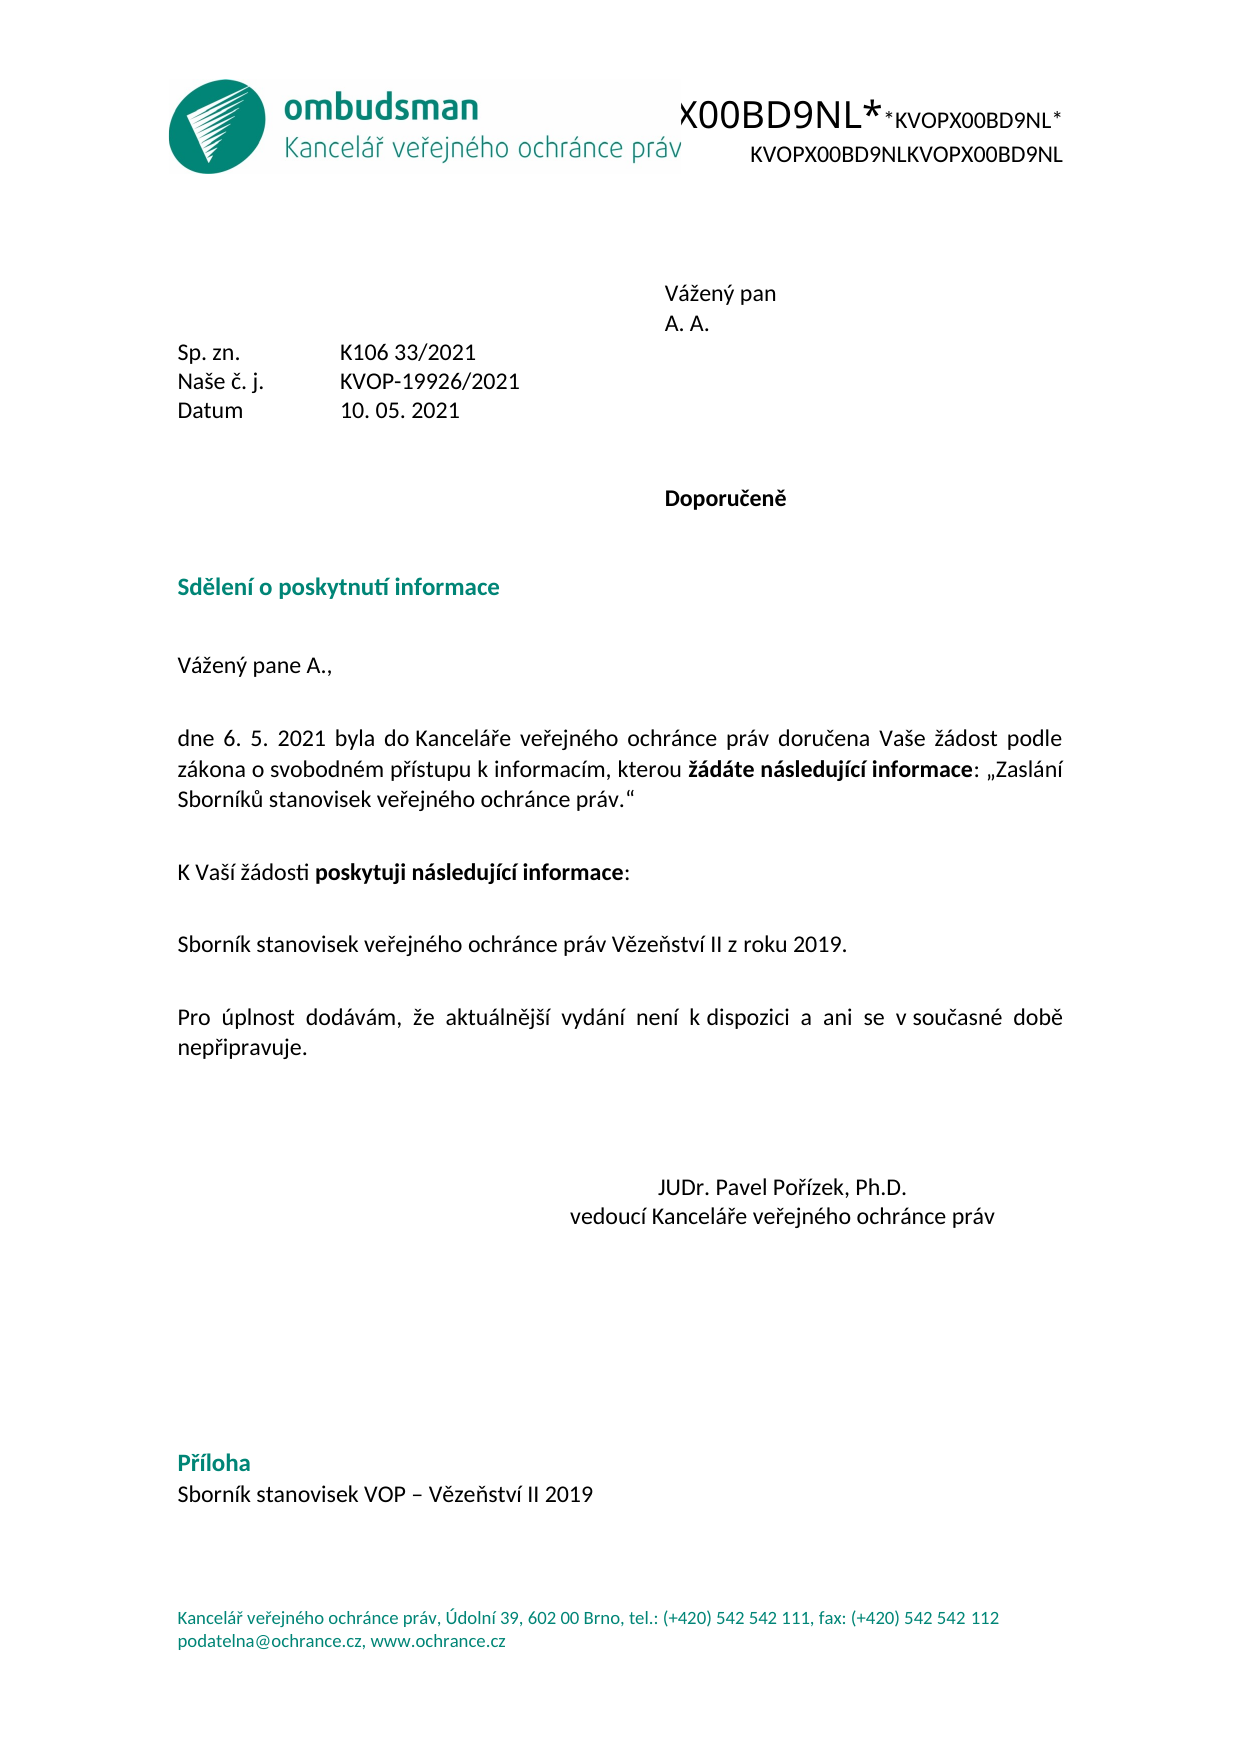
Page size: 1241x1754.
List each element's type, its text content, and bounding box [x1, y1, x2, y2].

text K Vaší žádosti poskytuji následující informace: [177, 857, 1063, 886]
text Sborník stanovisek VOP – Vězeňství II 2019 [177, 1479, 1063, 1509]
text JUDr. Pavel Pořízek, Ph.D. [502, 1172, 1063, 1201]
text Příloha [177, 1447, 1063, 1478]
table_header K106 33/2021 KVOP-19926/2021 10. 05. 2021 [340, 220, 664, 571]
text vedoucí Kanceláře veřejného ochránce práv [502, 1201, 1063, 1230]
subtitle Sdělení o poskytnutí informace [177, 571, 1063, 602]
text Vážený pane A., [177, 651, 1063, 680]
table_header Vážený pan A. A. Doporučeně [665, 220, 1085, 571]
text Sborník stanovisek veřejného ochránce práv Vězeňství II z roku 2019. [177, 929, 1063, 958]
table_header Sp. zn. Naše č. j. Datum [177, 220, 340, 571]
text dne 6. 5. 2021 byla do Kanceláře veřejného ochránce práv doručena Vaše žádost podle zákona o svobodném přístupu k informacím, kterou žádáte následující informace: „Zaslání Sborníků stanovisek veřejného ochránce práv.“ [177, 723, 1063, 814]
text Pro úplnost dodávám, že aktuálnější vydání není k dispozici a ani se v současné době nepřipravuje. [177, 1002, 1063, 1062]
